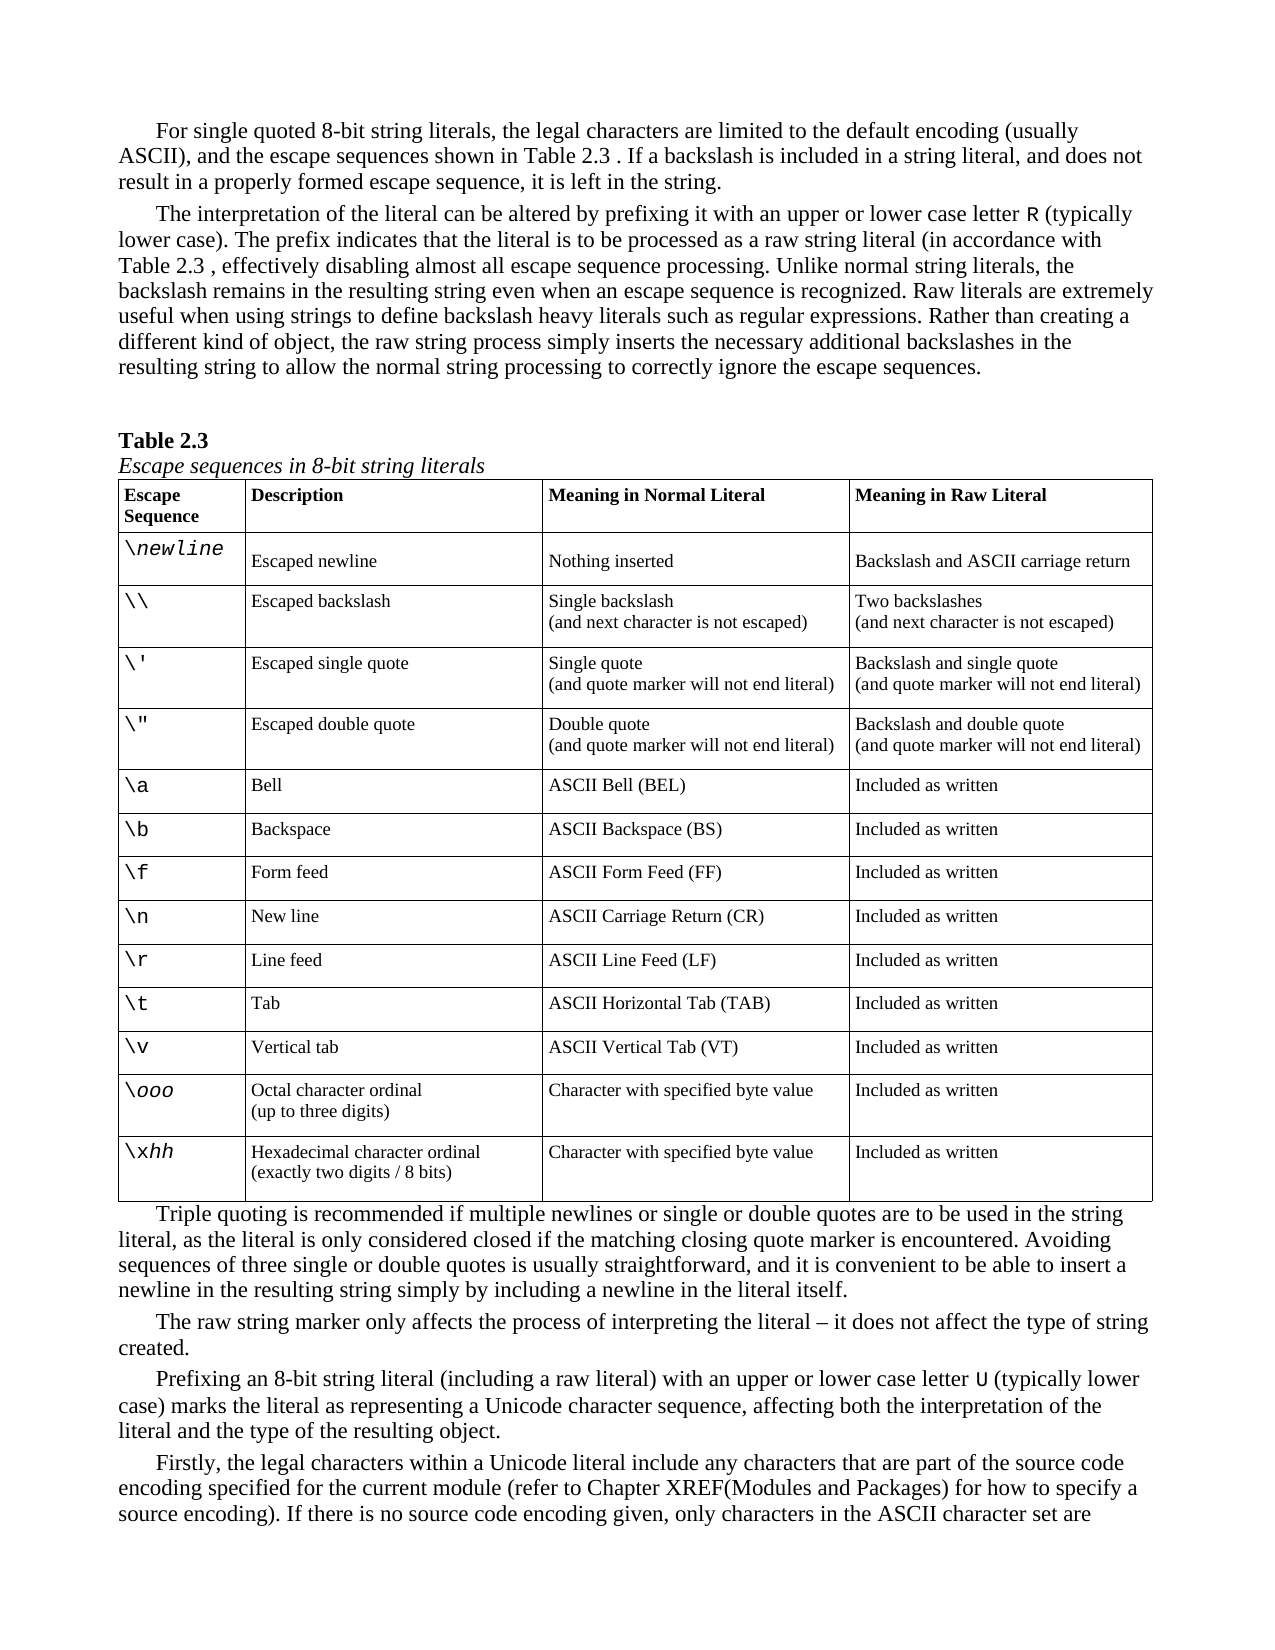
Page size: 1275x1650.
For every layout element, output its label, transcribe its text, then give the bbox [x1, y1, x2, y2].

text For single quoted 8-bit string literals, the legal characters are limited to the default encoding (usually ASCII), and the escape sequences shown in Table 2.3 . If a backslash is included in a string literal, and does not result in a properly formed escape sequence, it is left in the string. [118, 118, 1157, 194]
table_cell \ooo [119, 1075, 245, 1136]
table_cell Line feed [246, 945, 542, 987]
table_cell \b [119, 814, 245, 856]
table_cell Single quote (and quote marker will not end literal) [543, 648, 849, 708]
table_cell Bell [246, 770, 542, 813]
table_cell Double quote (and quote marker will not end literal) [543, 709, 849, 769]
table_header Escape Sequence [119, 480, 245, 532]
text Table 2.3 [118, 428, 1157, 453]
table_cell \\ [119, 586, 245, 647]
table_cell Character with specified byte value [543, 1137, 849, 1201]
table_cell \t [119, 988, 245, 1031]
table_cell Octal character ordinal (up to three digits) [246, 1075, 542, 1136]
table_cell Backspace [246, 814, 542, 856]
text Firstly, the legal characters within a Unicode literal include any characters that are part of the source code encoding specified for the current module (refer to Chapter XREF(Modules and Packages) for how to specify a source encoding). If there is no source code encoding given, only characters in the ASCII character set are [118, 1450, 1157, 1526]
table_cell \" [119, 709, 245, 769]
table_cell ASCII Carriage Return (CR) [543, 901, 849, 943]
table_cell Escaped double quote [246, 709, 542, 769]
table_cell \a [119, 770, 245, 813]
table_cell Two backslashes (and next character is not escaped) [850, 586, 1152, 647]
table_cell Escaped backslash [246, 586, 542, 647]
text Triple quoting is recommended if multiple newlines or single or double quotes are to be used in the string literal, as the literal is only considered closed if the matching closing quote marker is encountered. Avoiding sequences of three single or double quotes is usually straightforward, and it is convenient to be able to insert a newline in the resulting string simply by including a newline in the literal itself. [118, 1201, 1157, 1303]
table_cell \n [119, 901, 245, 943]
table_cell \newline [119, 533, 245, 585]
table_cell \v [119, 1032, 245, 1074]
text The raw string marker only affects the process of interpreting the literal – it does not affect the type of string created. [118, 1309, 1157, 1360]
table_cell Included as written [850, 1075, 1152, 1136]
table_cell Included as written [850, 945, 1152, 987]
text The interpretation of the literal can be altered by prefixing it with an upper or lower case letter R (typically lower case). The prefix indicates that the literal is to be processed as a raw string literal (in accordance with Table 2.3 , effectively disabling almost all escape sequence processing. Unlike normal string literals, the backslash remains in the resulting string even when an escape sequence is recognized. Raw literals are extremely useful when using strings to define backslash heavy literals such as regular expressions. Rather than creating a different kind of object, the raw string process simply inserts the necessary additional backslashes in the resulting string to allow the normal string processing to correctly ignore the escape sequences. [118, 201, 1157, 380]
table_cell ASCII Bell (BEL) [543, 770, 849, 813]
table_cell Included as written [850, 1137, 1152, 1201]
table_cell New line [246, 901, 542, 943]
table_cell Included as written [850, 1032, 1152, 1074]
table_cell Included as written [850, 770, 1152, 813]
table_cell Vertical tab [246, 1032, 542, 1074]
table_cell ASCII Line Feed (LF) [543, 945, 849, 987]
text Escape sequences in 8-bit string literals [118, 453, 1157, 479]
table_cell Backslash and single quote (and quote marker will not end literal) [850, 648, 1152, 708]
table_cell Hexadecimal character ordinal (exactly two digits / 8 bits) [246, 1137, 542, 1201]
table_cell ASCII Backspace (BS) [543, 814, 849, 856]
table_cell ASCII Horizontal Tab (TAB) [543, 988, 849, 1031]
table_cell Included as written [850, 988, 1152, 1031]
table_cell \f [119, 857, 245, 900]
table_cell Included as written [850, 901, 1152, 943]
table_cell Backslash and double quote (and quote marker will not end literal) [850, 709, 1152, 769]
table_cell Escaped single quote [246, 648, 542, 708]
table_cell Included as written [850, 814, 1152, 856]
table_cell ASCII Form Feed (FF) [543, 857, 849, 900]
table_cell Backslash and ASCII carriage return [850, 533, 1152, 585]
table_cell \r [119, 945, 245, 987]
table_cell ASCII Vertical Tab (VT) [543, 1032, 849, 1074]
table_cell Character with specified byte value [543, 1075, 849, 1136]
table_cell Included as written [850, 857, 1152, 900]
table_cell \xhh [119, 1137, 245, 1201]
table_cell \' [119, 648, 245, 708]
table_header Meaning in Raw Literal [850, 480, 1152, 532]
table_cell Nothing inserted [543, 533, 849, 585]
table_header Description [246, 480, 542, 532]
table_cell Form feed [246, 857, 542, 900]
table_cell Escaped newline [246, 533, 542, 585]
table_cell Tab [246, 988, 542, 1031]
text Prefixing an 8-bit string literal (including a raw literal) with an upper or lower case letter U (typically lower case) marks the literal as representing a Unicode character sequence, affecting both the interpretation of the literal and the type of the resulting object. [118, 1366, 1157, 1444]
table_cell Single backslash (and next character is not escaped) [543, 586, 849, 647]
table_header Meaning in Normal Literal [543, 480, 849, 532]
